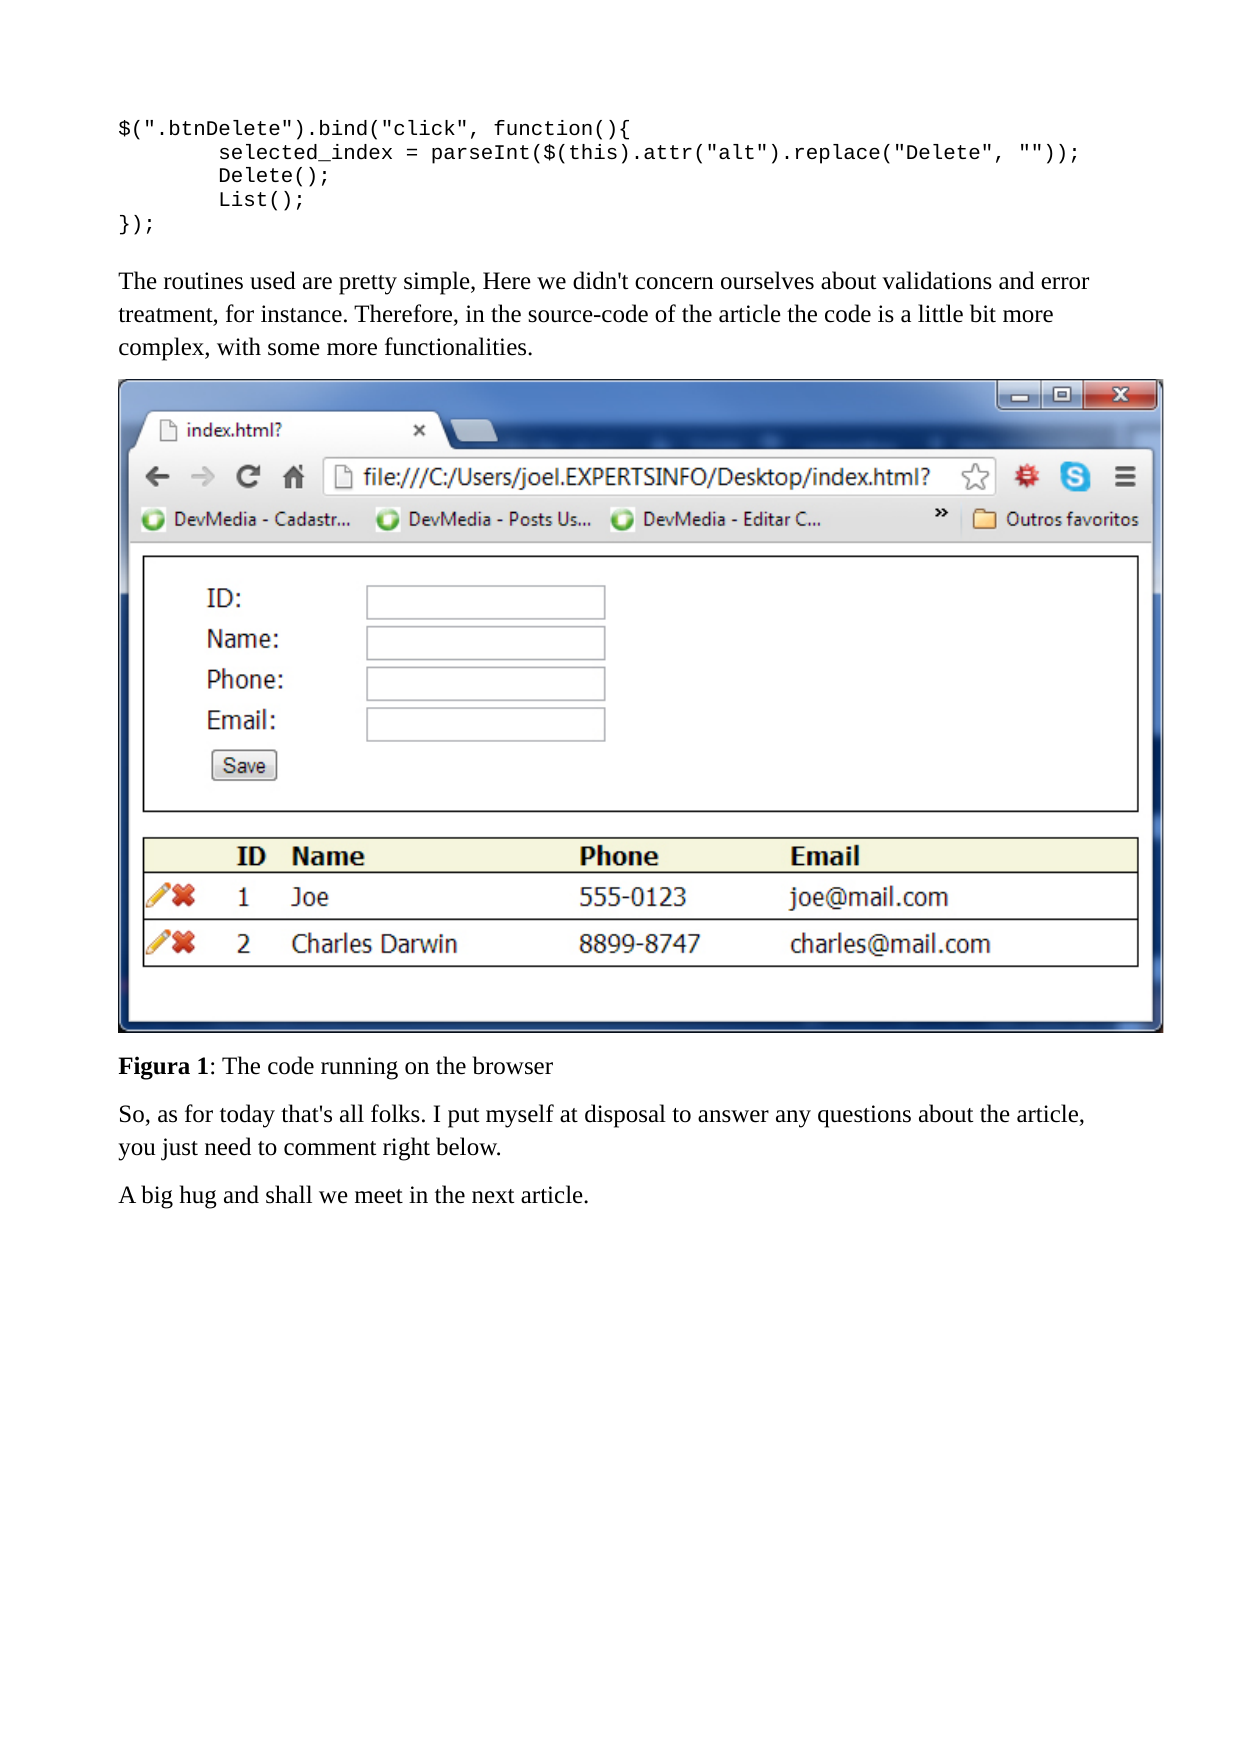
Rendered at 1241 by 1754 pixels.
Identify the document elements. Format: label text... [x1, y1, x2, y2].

text }); [118, 213, 1122, 236]
text Delete(); [118, 165, 1122, 189]
text $(".btnDelete").bind("click", function(){ [118, 118, 1122, 142]
text The routines used are pretty simple, Here we didn't concern ourselves about validations and error treatment, for instance. Therefore, in the source-code of the article the code is a little bit more complex, with some more functionalities. [118, 266, 1122, 361]
text Figura 1: The code running on the browser [118, 1051, 1122, 1080]
text selected_index = parseInt($(this).attr("alt").replace("Delete", "")); [118, 142, 1122, 165]
picture [118, 379, 1164, 1033]
text So, as for today that's all folks. I put myself at disposal to answer any questions about the article, you just need to comment right below. [118, 1099, 1122, 1161]
text A big hug and shall we meet in the next article. [118, 1180, 1122, 1208]
text List(); [118, 189, 1122, 213]
